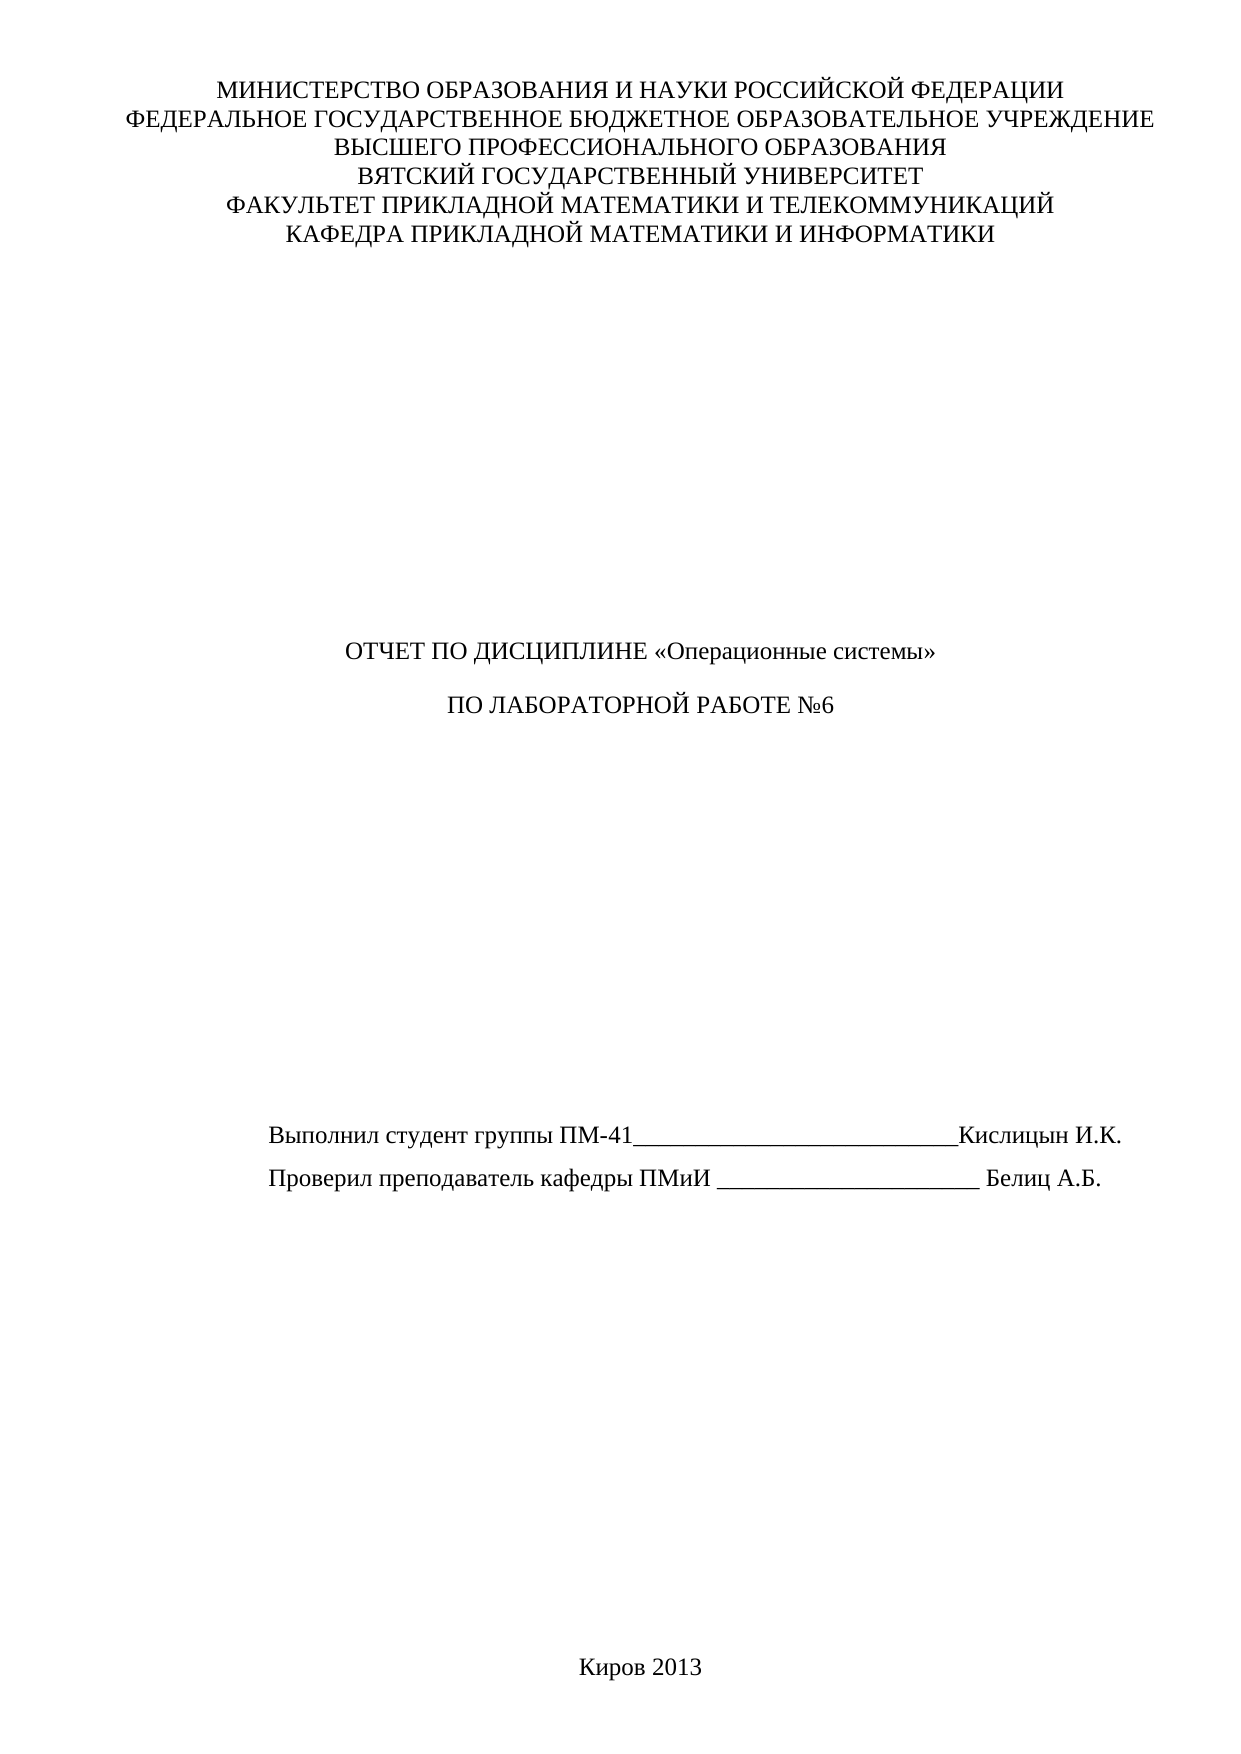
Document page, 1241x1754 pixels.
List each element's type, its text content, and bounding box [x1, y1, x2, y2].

text ОТЧЕТ ПО ДИСЦИПЛИНЕ «Операционные системы» [118, 636, 1162, 665]
text ПО ЛАБОРАТОРНОЙ РАБОТЕ №6 [118, 690, 1162, 719]
text Министерство образования и науки РОССИЙСКОЙ ФЕДЕРАЦИИ [118, 75, 1162, 104]
text Киров 2013 [118, 1652, 1162, 1681]
text ФАКУЛЬТЕТ ПРИКЛАДНОЙ МАТЕМАТИКИ И ТЕЛЕКОММУНИКАЦИЙ [118, 190, 1162, 219]
text Выполнил студент группы ПМ-41__________________________Кислицын И.К. [268, 1120, 1162, 1149]
text Проверил преподаватель кафедры ПМиИ _____________________ Белиц А.Б. [268, 1163, 1162, 1192]
text КАФЕДРА ПРИКЛАДНОЙ МАТЕМАТИКИ И ИНФОРМАТИКИ [118, 219, 1162, 247]
text ВЯТСКИЙ ГОСУДАРСТВЕННЫЙ УНИВЕРСИТЕТ [118, 161, 1162, 190]
text ФЕДЕРАЛЬНОЕ ГОСУДАРСТВЕННОЕ БЮДЖЕТНОЕ ОБРАЗОВАТЕЛЬНОЕ УЧРЕЖДЕНИЕ [118, 104, 1162, 132]
text ВЫСШЕГО ПРОФЕССИОНАЛЬНОГО ОБРАЗОВАНИЯ [118, 132, 1162, 161]
